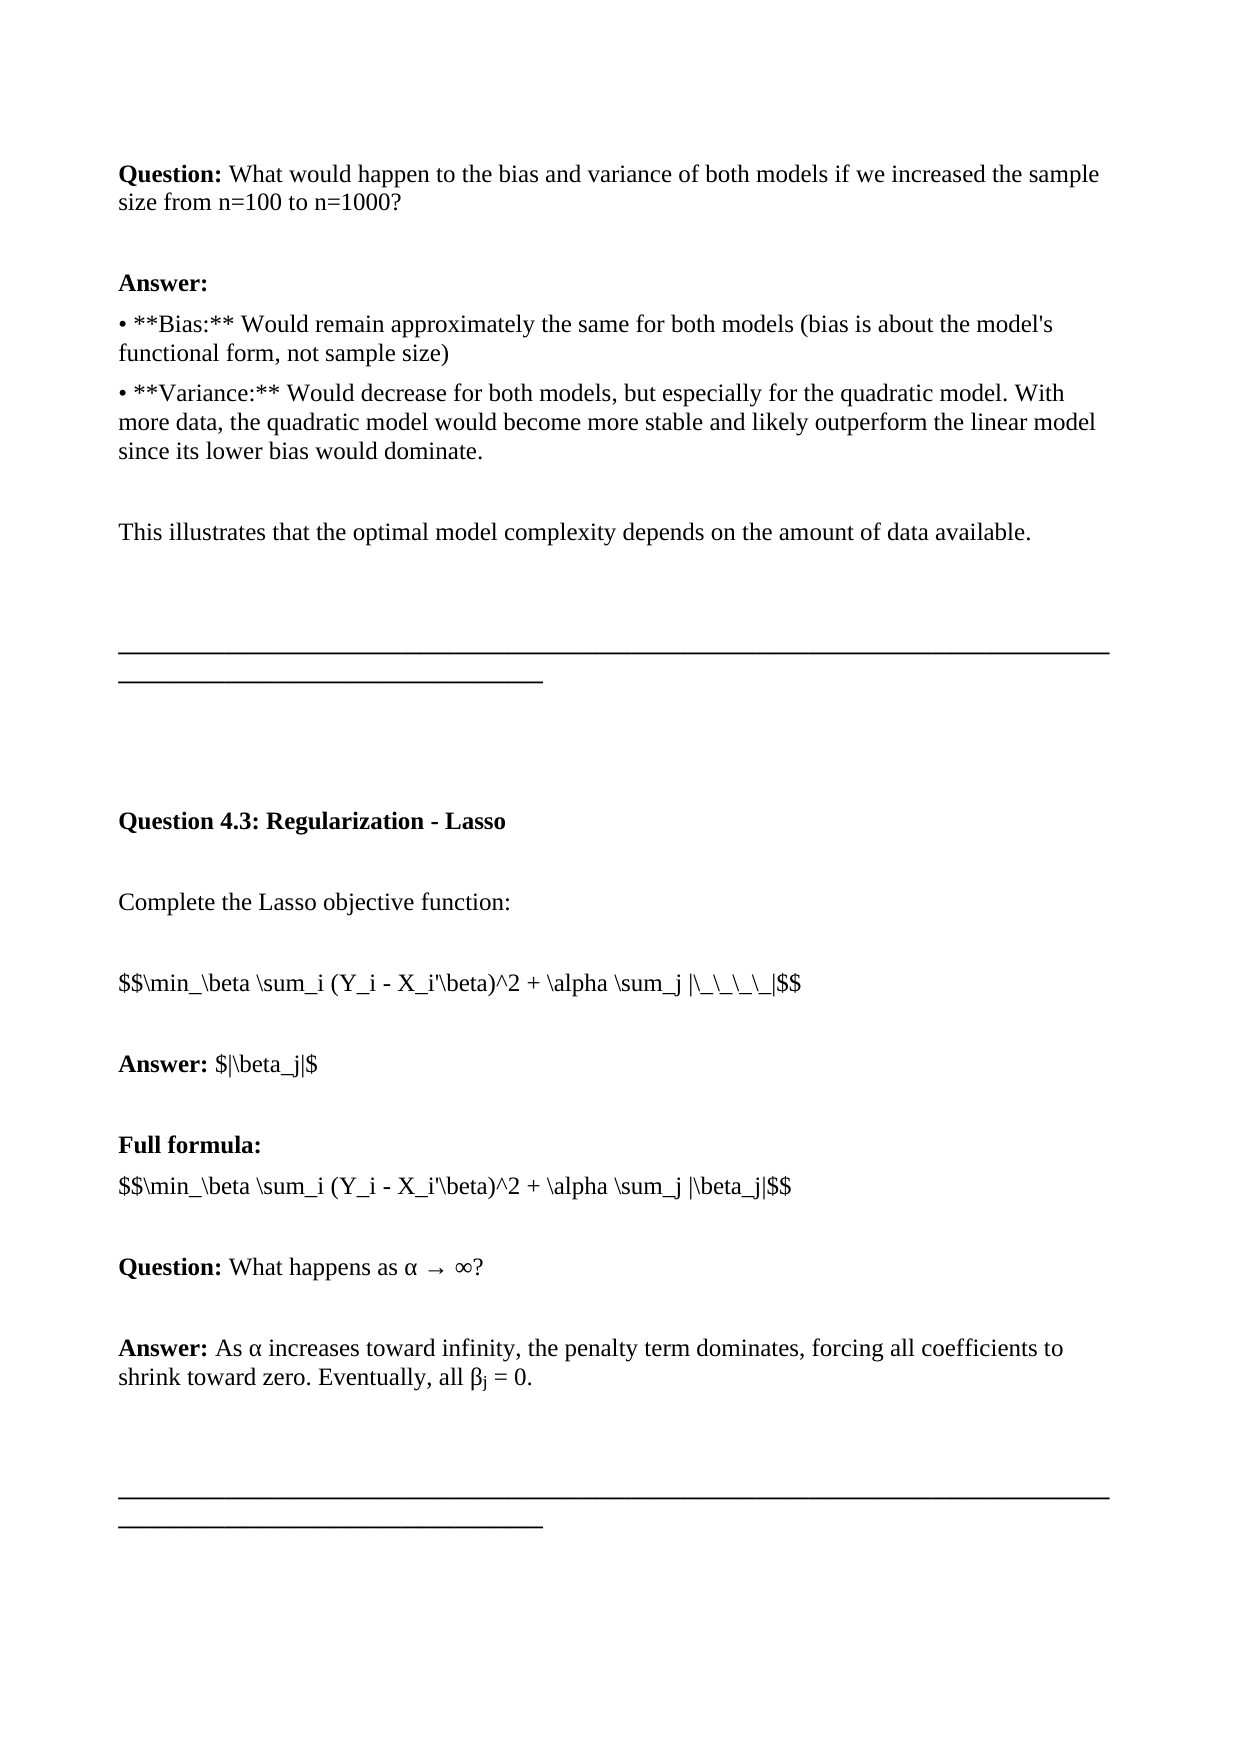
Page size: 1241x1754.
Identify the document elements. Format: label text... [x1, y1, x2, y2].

text • **Bias:** Would remain approximately the same for both models (bias is about the model's functional form, not sample size) [118, 309, 1122, 366]
text Answer: [118, 268, 1122, 297]
text $$\min_\beta \sum_i (Y_i - X_i'\beta)^2 + \alpha \sum_j |\_\_\_\_|$$ [118, 968, 1122, 997]
text Full formula: [118, 1131, 1122, 1159]
text Question: What would happen to the bias and variance of both models if we increased the sample size from n=100 to n=1000? [118, 159, 1122, 216]
text • **Variance:** Would decrease for both models, but especially for the quadratic model. With more data, the quadratic model would become more stable and likely outperform the linear model since its lower bias would dominate. [118, 378, 1122, 464]
text Answer: As α increases toward infinity, the penalty term dominates, forcing all coefficients to shrink toward zero. Eventually, all βⱼ = 0. [118, 1333, 1122, 1391]
text Complete the Lasso objective function: [118, 887, 1122, 916]
subtitle Question 4.3: Regularization - Lasso [118, 806, 1122, 835]
text This illustrates that the optimal model complexity depends on the amount of data available. [118, 517, 1122, 546]
text Answer: $|\beta_j|$ [118, 1049, 1122, 1078]
text ──────────────────────────────────────────────────────────────────────────────── [118, 1483, 1122, 1541]
text ──────────────────────────────────────────────────────────────────────────────── [118, 638, 1122, 696]
text Question: What happens as α → ∞? [118, 1252, 1122, 1281]
text $$\min_\beta \sum_i (Y_i - X_i'\beta)^2 + \alpha \sum_j |\beta_j|$$ [118, 1171, 1122, 1200]
